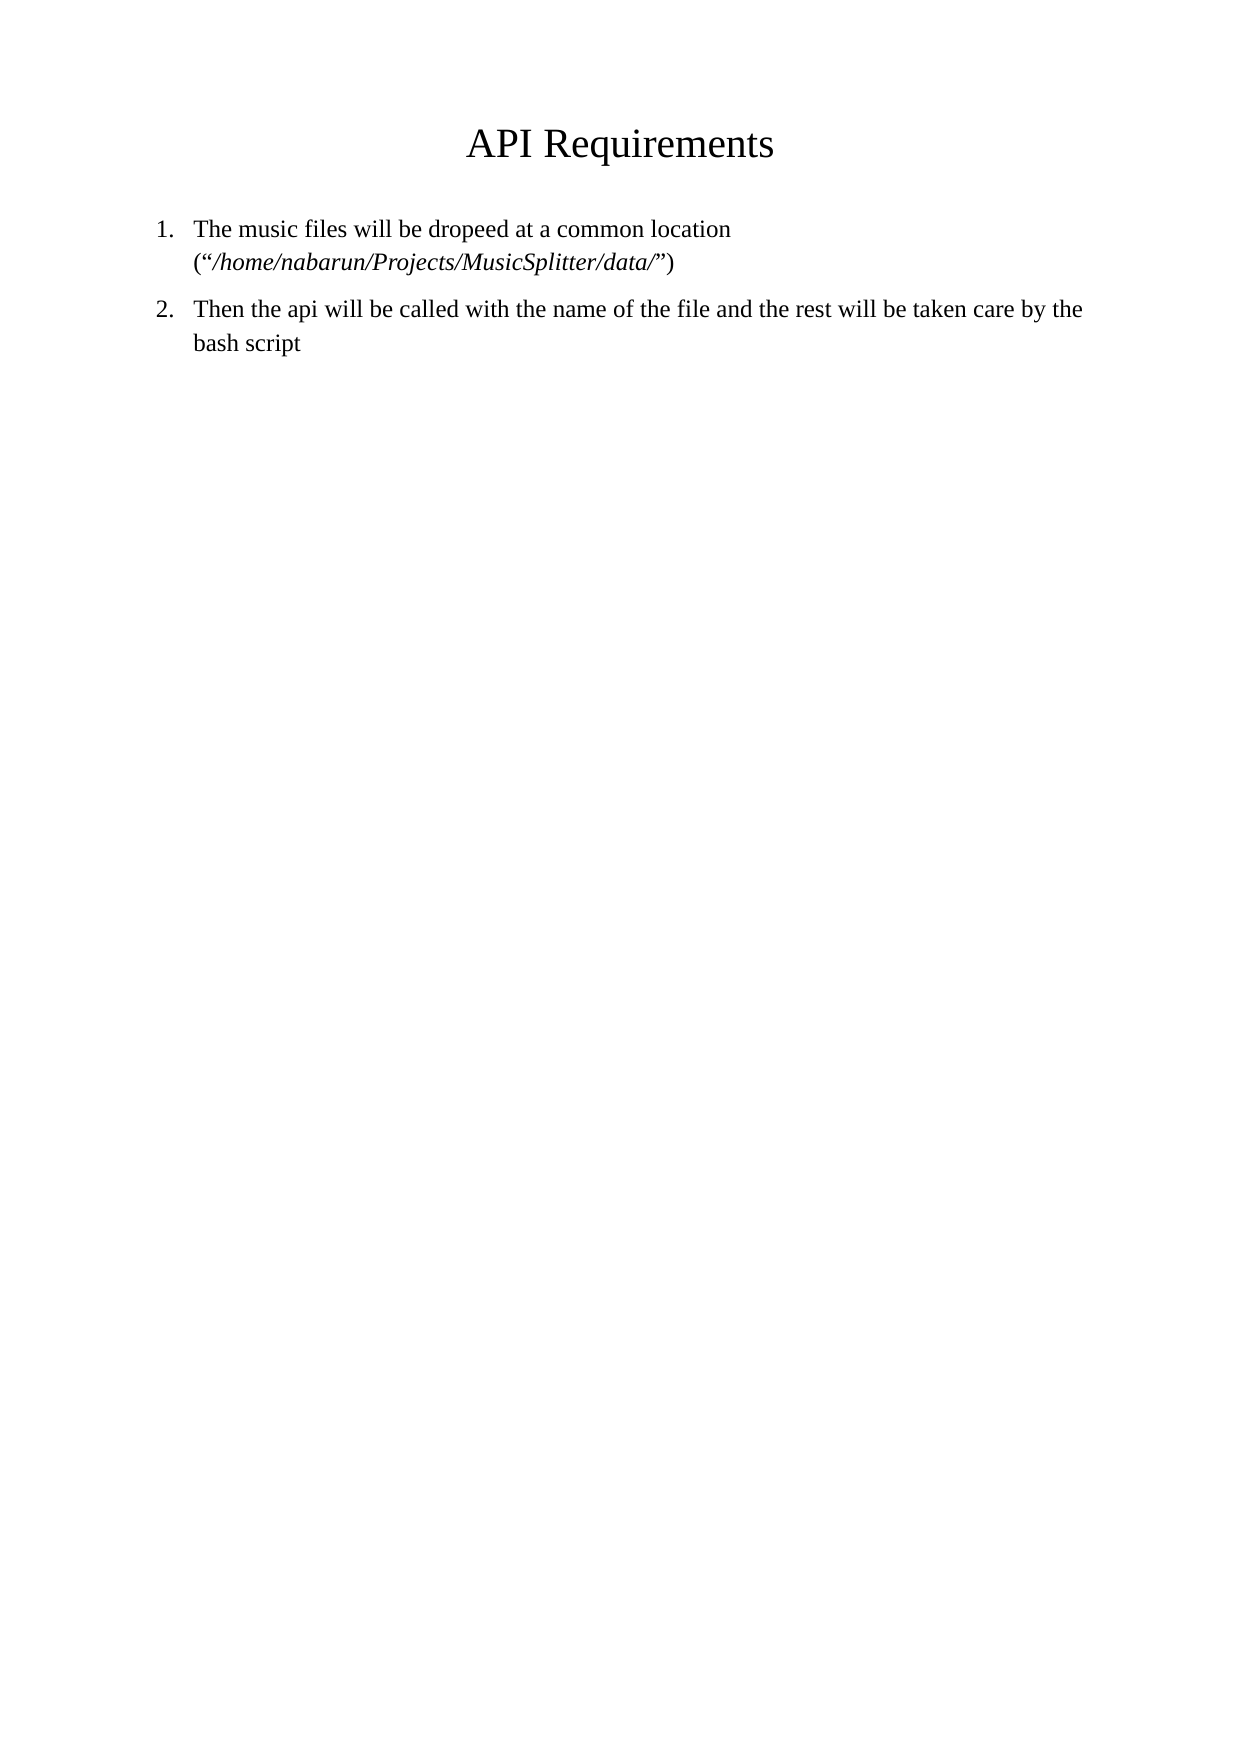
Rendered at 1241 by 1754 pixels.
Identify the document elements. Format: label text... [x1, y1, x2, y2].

text API Requirements [118, 118, 1122, 166]
list The music files will be dropeed at a common location (“/home/nabarun/Projects/MusicSplitter/data/”) [156, 214, 1122, 276]
list Then the api will be called with the name of the file and the rest will be taken care by the bash script [156, 294, 1122, 356]
